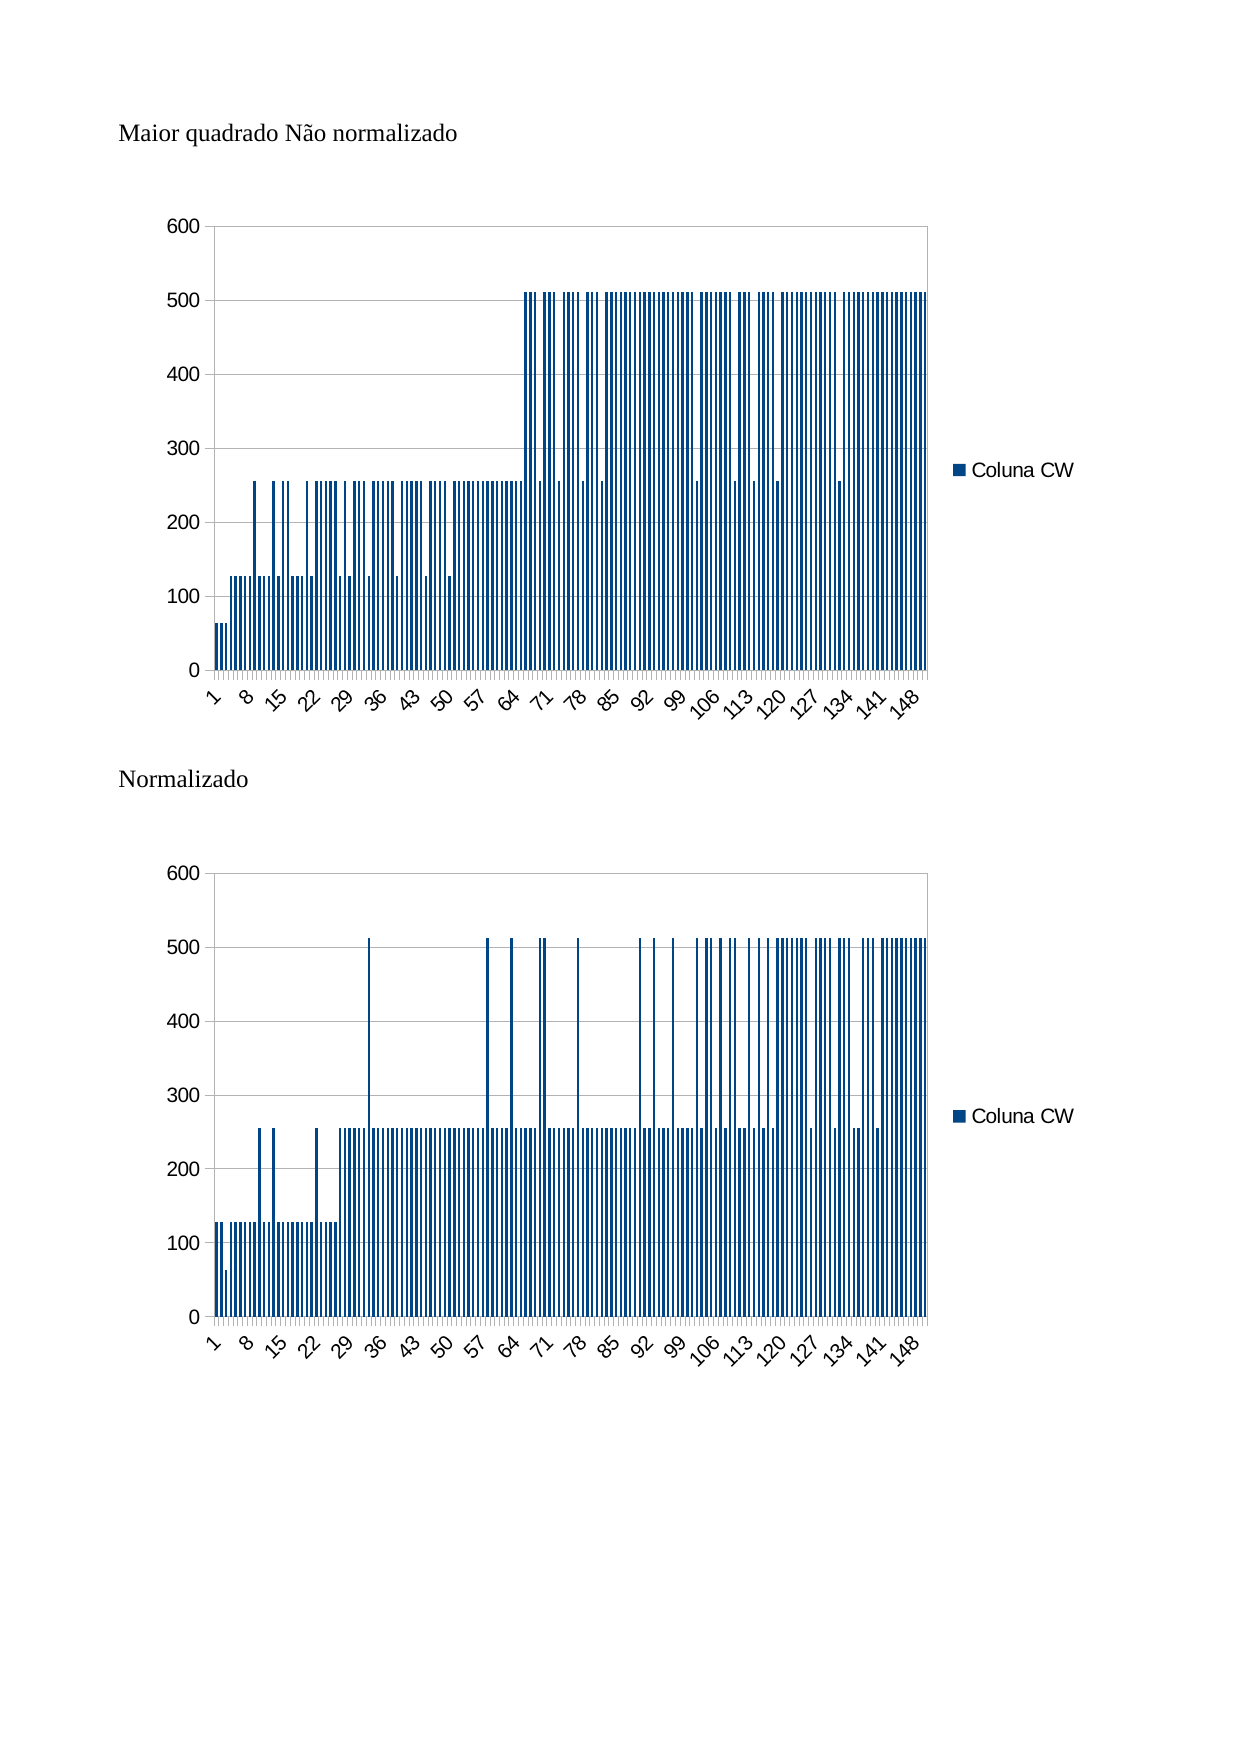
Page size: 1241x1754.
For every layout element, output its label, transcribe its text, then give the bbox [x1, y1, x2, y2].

text Maior quadrado Não normalizado [118, 118, 1122, 147]
text Normalizado [118, 764, 1122, 793]
